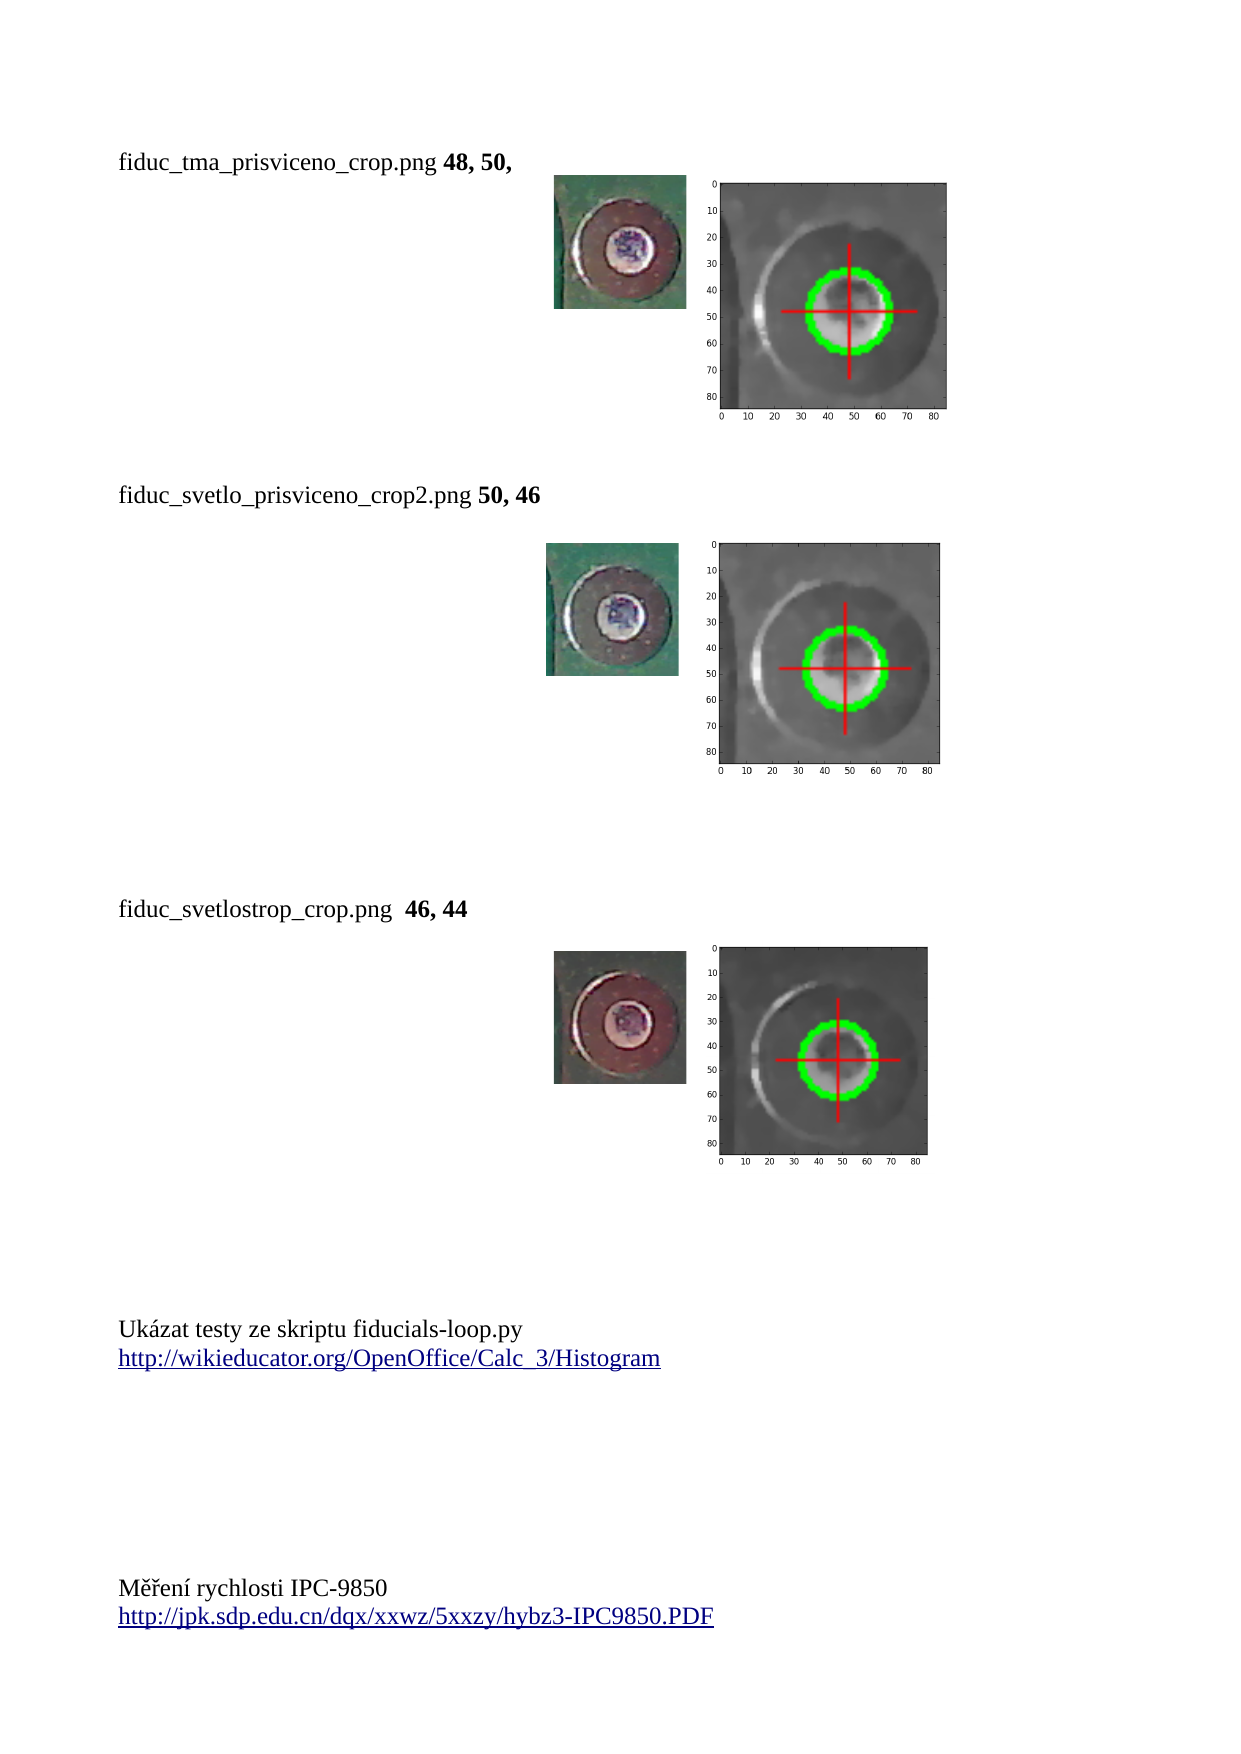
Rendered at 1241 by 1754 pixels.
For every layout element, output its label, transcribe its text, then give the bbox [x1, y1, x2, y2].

picture [553, 175, 687, 309]
picture [705, 176, 955, 423]
text Ukázat testy ze skriptu fiducials-loop.py [118, 1314, 1122, 1343]
text fiduc_svetlo_prisviceno_crop2.png 50, 46 [118, 481, 1122, 509]
picture [546, 543, 679, 676]
text Měření rychlosti IPC-9850 [118, 1573, 1122, 1601]
text http://jpk.sdp.edu.cn/dqx/xxwz/5xxzy/hybz3-IPC9850.PDF [118, 1601, 1122, 1630]
text fiduc_svetlostrop_crop.png 46, 44 [118, 894, 1122, 922]
picture [705, 940, 936, 1174]
text http://wikieducator.org/OpenOffice/Calc_3/Histogram [118, 1343, 1122, 1371]
picture [702, 536, 952, 779]
text fiduc_tma_prisviceno_crop.png 48, 50, [118, 147, 1122, 176]
picture [553, 951, 687, 1084]
